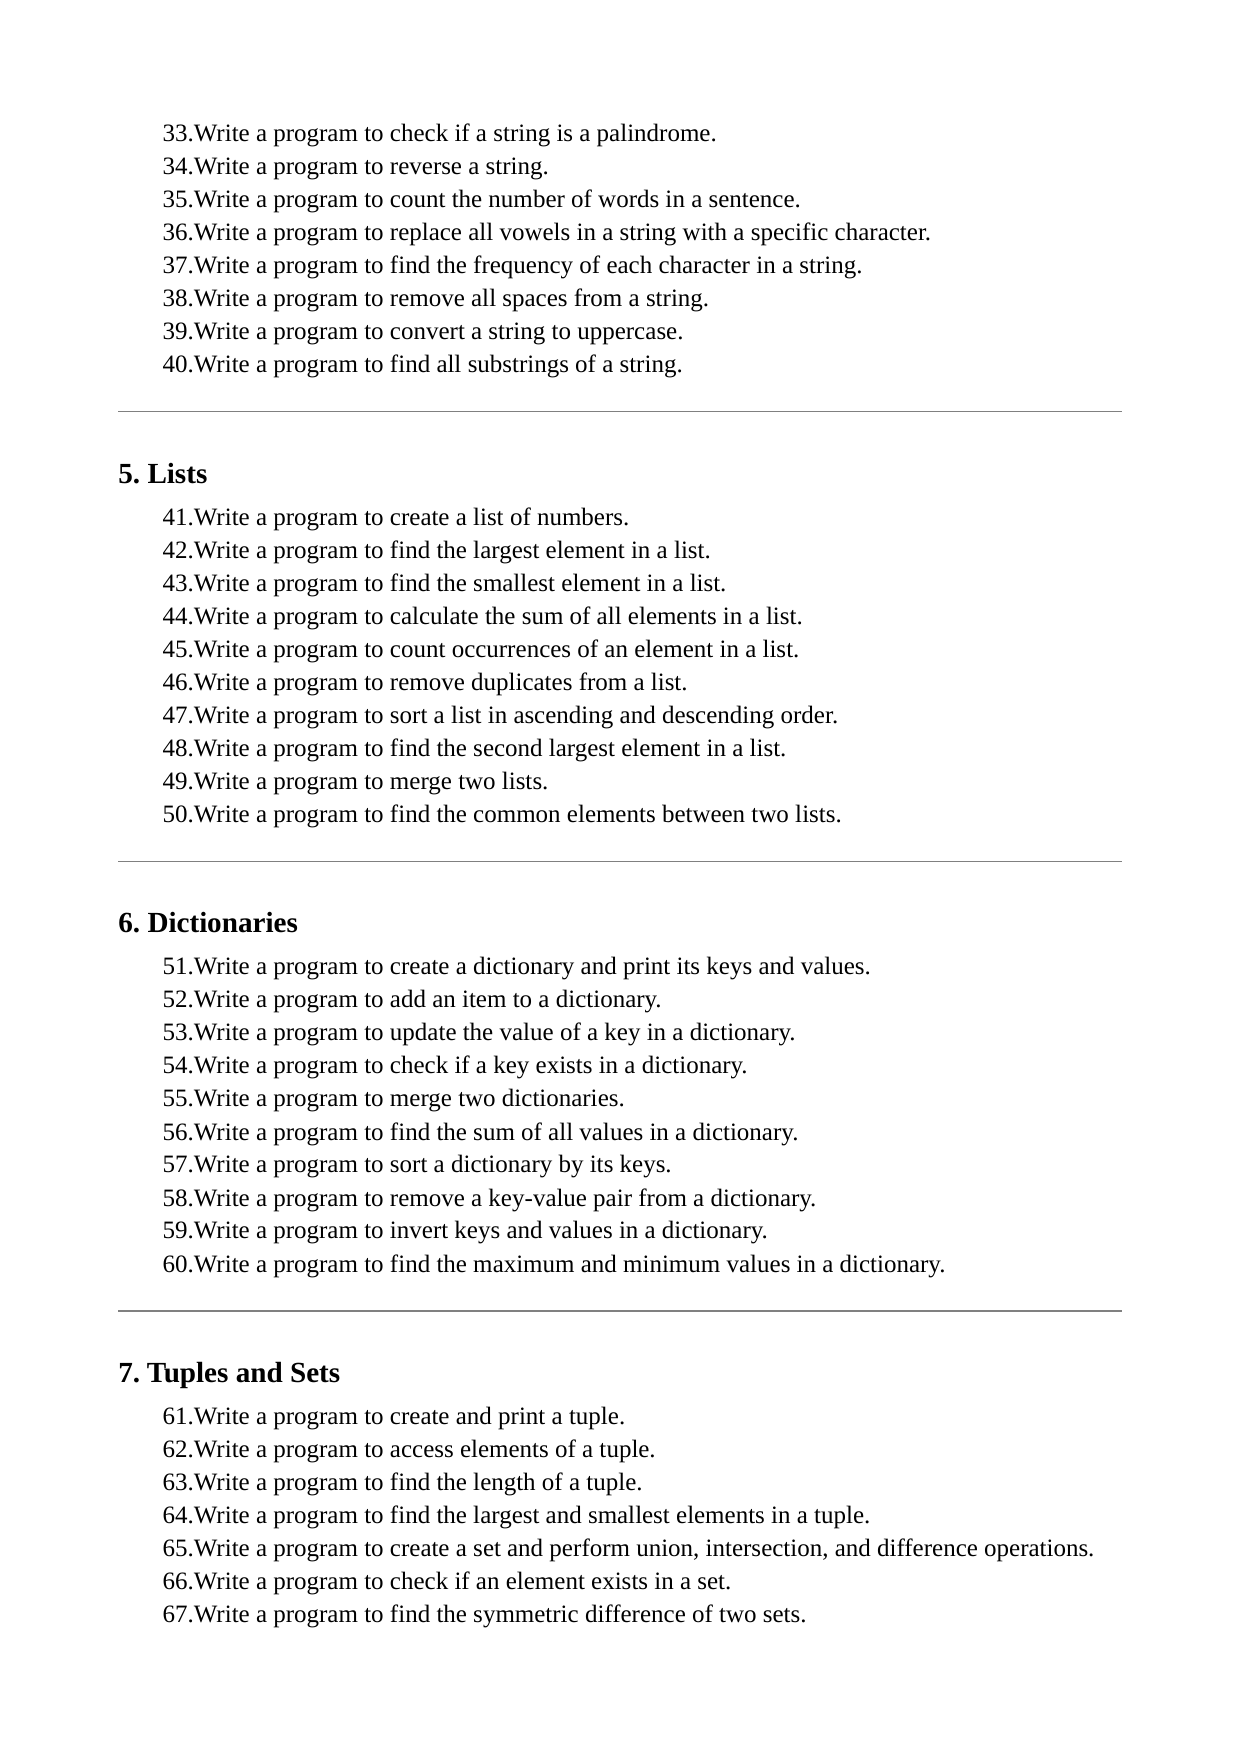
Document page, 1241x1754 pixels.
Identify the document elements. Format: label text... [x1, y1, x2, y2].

list Write a program to remove a key-value pair from a dictionary. [162, 1183, 1122, 1211]
list Write a program to invert keys and values in a dictionary. [162, 1216, 1122, 1244]
list Write a program to create a dictionary and print its keys and values. [162, 951, 1122, 980]
list Write a program to remove duplicates from a list. [162, 667, 1122, 696]
list Write a program to convert a string to uppercase. [162, 316, 1122, 345]
list Write a program to find the second largest element in a list. [162, 733, 1122, 762]
list Write a program to find the smallest element in a list. [162, 568, 1122, 597]
list Write a program to update the value of a key in a dictionary. [162, 1017, 1122, 1046]
list Write a program to find the length of a tuple. [162, 1467, 1122, 1496]
subtitle 7. Tuples and Sets [118, 1355, 1122, 1389]
list Write a program to count the number of words in a sentence. [162, 184, 1122, 213]
list Write a program to check if a string is a palindrome. [162, 118, 1122, 147]
list Write a program to check if an element exists in a set. [162, 1566, 1122, 1595]
list Write a program to replace all vowels in a string with a specific character. [162, 217, 1122, 246]
list Write a program to find the symmetric difference of two sets. [162, 1599, 1122, 1628]
list Write a program to remove all spaces from a string. [162, 283, 1122, 312]
list Write a program to sort a dictionary by its keys. [162, 1149, 1122, 1178]
subtitle 5. Lists [118, 456, 1122, 489]
list Write a program to count occurrences of an element in a list. [162, 634, 1122, 663]
list Write a program to find the maximum and minimum values in a dictionary. [162, 1249, 1122, 1277]
list Write a program to calculate the sum of all elements in a list. [162, 601, 1122, 629]
list Write a program to find the common elements between two lists. [162, 799, 1122, 828]
subtitle 6. Dictionaries [118, 905, 1122, 939]
list Write a program to sort a list in ascending and descending order. [162, 700, 1122, 729]
list Write a program to merge two lists. [162, 766, 1122, 795]
list Write a program to create a list of numbers. [162, 502, 1122, 531]
list Write a program to find the sum of all values in a dictionary. [162, 1117, 1122, 1145]
list Write a program to reverse a string. [162, 151, 1122, 180]
list Write a program to add an item to a dictionary. [162, 984, 1122, 1013]
list Write a program to find the frequency of each character in a string. [162, 250, 1122, 279]
list Write a program to create and print a tuple. [162, 1401, 1122, 1430]
list Write a program to access elements of a tuple. [162, 1434, 1122, 1463]
list Write a program to create a set and perform union, intersection, and difference operations. [162, 1533, 1122, 1562]
list Write a program to find the largest and smallest elements in a tuple. [162, 1500, 1122, 1529]
list Write a program to merge two dictionaries. [162, 1083, 1122, 1112]
list Write a program to find the largest element in a list. [162, 535, 1122, 563]
list Write a program to check if a key exists in a dictionary. [162, 1051, 1122, 1079]
list Write a program to find all substrings of a string. [162, 349, 1122, 378]
